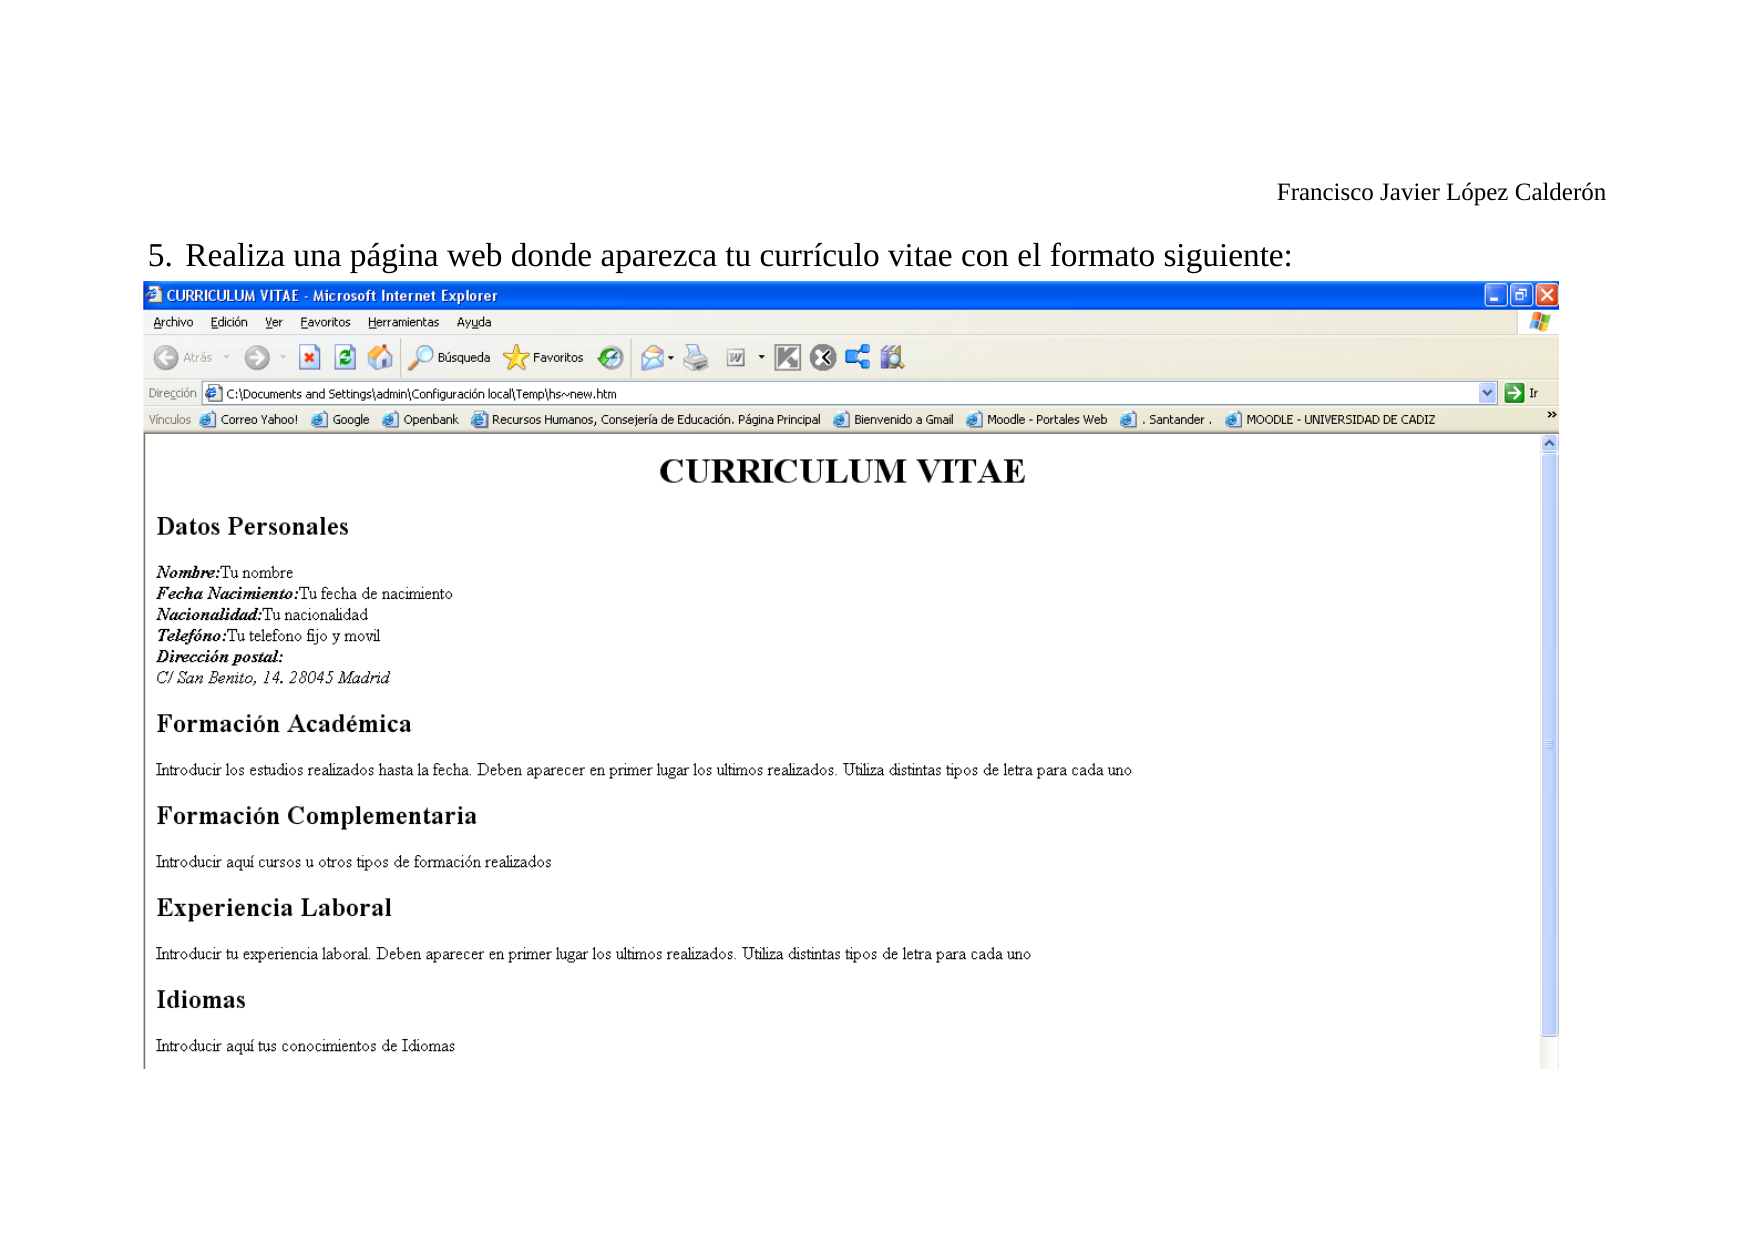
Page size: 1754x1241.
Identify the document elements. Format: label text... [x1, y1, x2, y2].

list Realiza una página web donde aparezca tu currículo vitae con el formato siguiente: [148, 235, 1606, 274]
